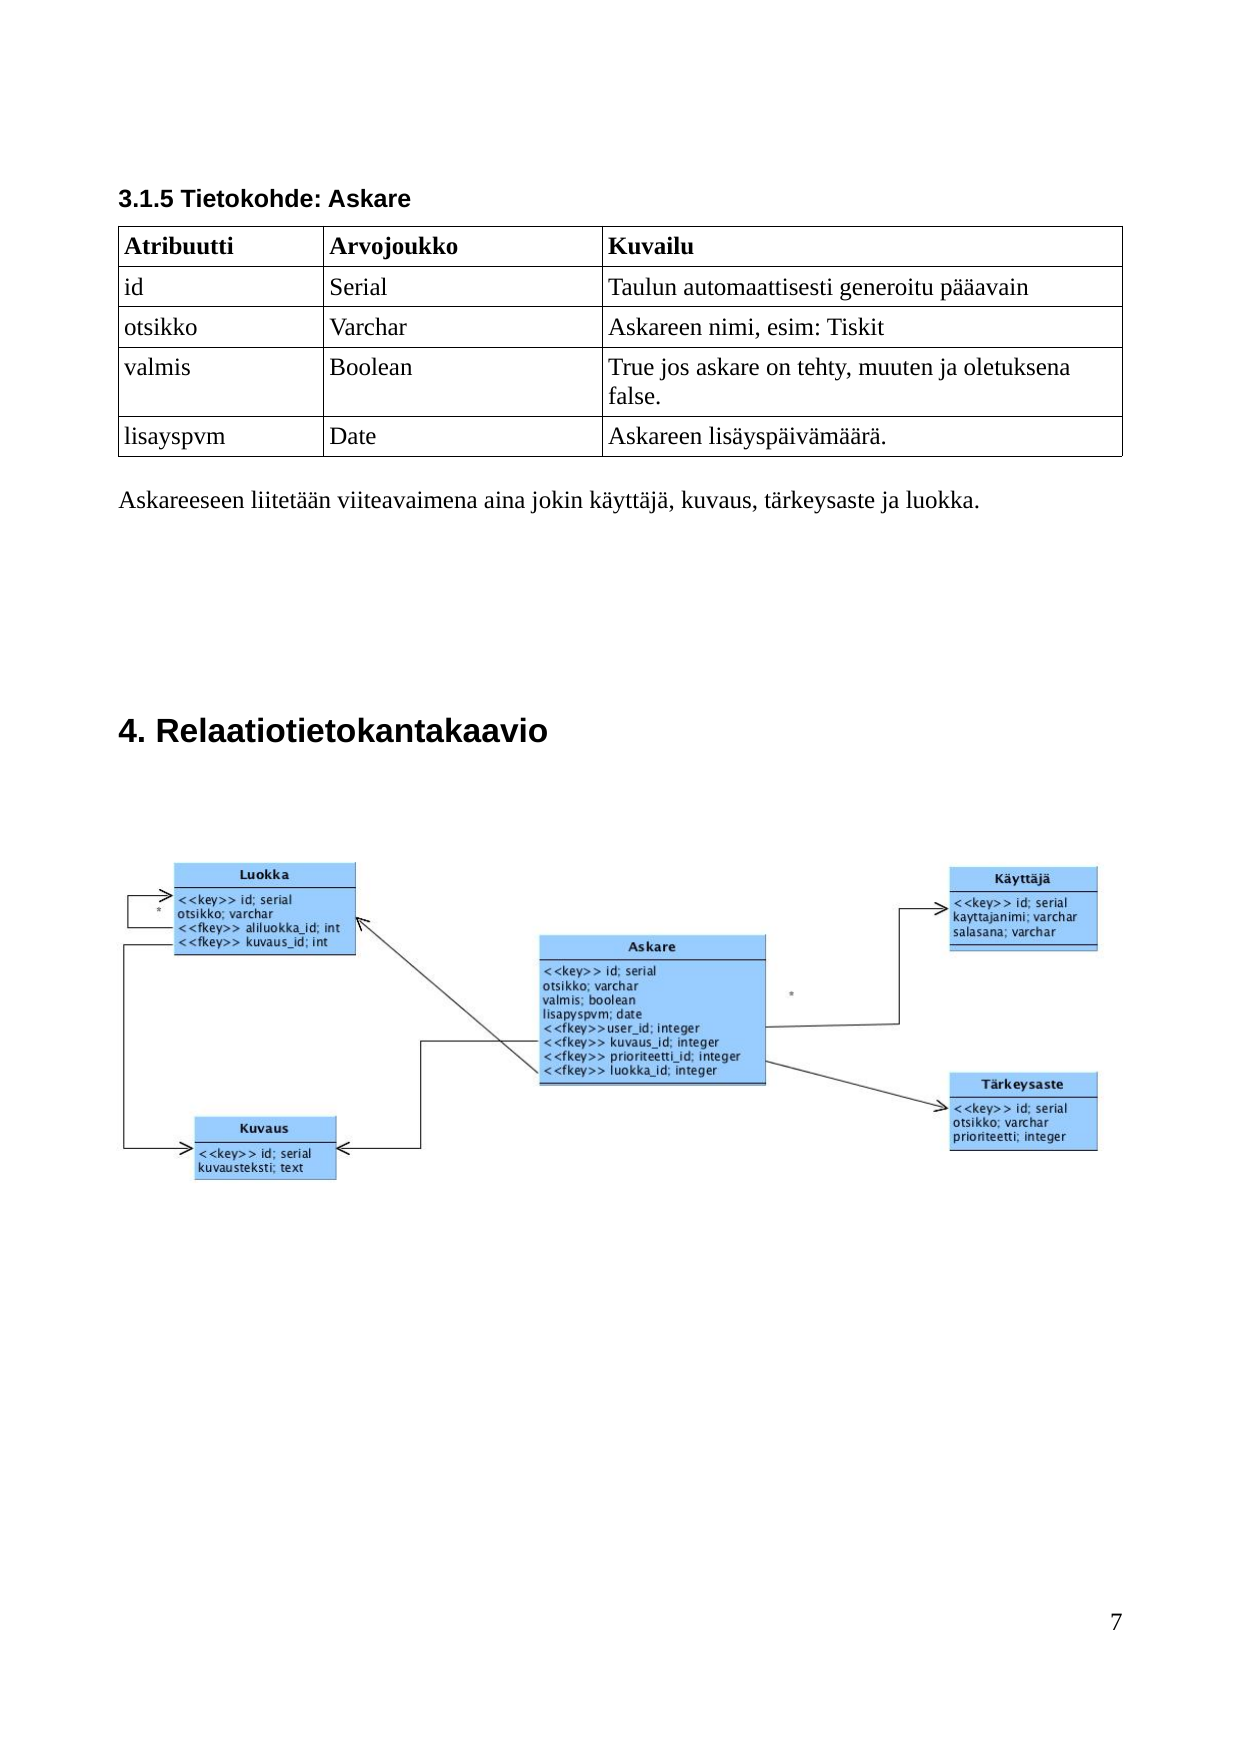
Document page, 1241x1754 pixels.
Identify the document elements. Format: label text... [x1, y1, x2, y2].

text Askareeseen liitetään viiteavaimena aina jokin käyttäjä, kuvaus, tärkeysaste ja luokka. [118, 485, 1122, 513]
table_cell Varchar [324, 307, 602, 347]
table_cell otsikko [119, 307, 323, 347]
table_cell lisayspvm [119, 417, 323, 456]
table_cell valmis [119, 348, 323, 416]
table_cell Taulun automaattisesti generoitu pääavain [603, 267, 1122, 306]
table_cell Askareen lisäyspäivämäärä. [603, 417, 1122, 456]
table_header Arvojoukko [324, 227, 602, 266]
table_header Atribuutti [119, 227, 323, 266]
table_cell Serial [324, 267, 602, 306]
picture [108, 846, 1113, 1196]
table_cell True jos askare on tehty, muuten ja oletuksena false. [603, 348, 1122, 416]
table_header Kuvailu [603, 227, 1122, 266]
table_cell Askareen nimi, esim: Tiskit [603, 307, 1122, 347]
table_cell Date [324, 417, 602, 456]
subtitle 3.1.5 Tietokohde: Askare [118, 184, 1122, 213]
table_cell Boolean [324, 348, 602, 416]
subtitle 4. Relaatiotietokantakaavio [118, 711, 1122, 750]
table_cell id [119, 267, 323, 306]
